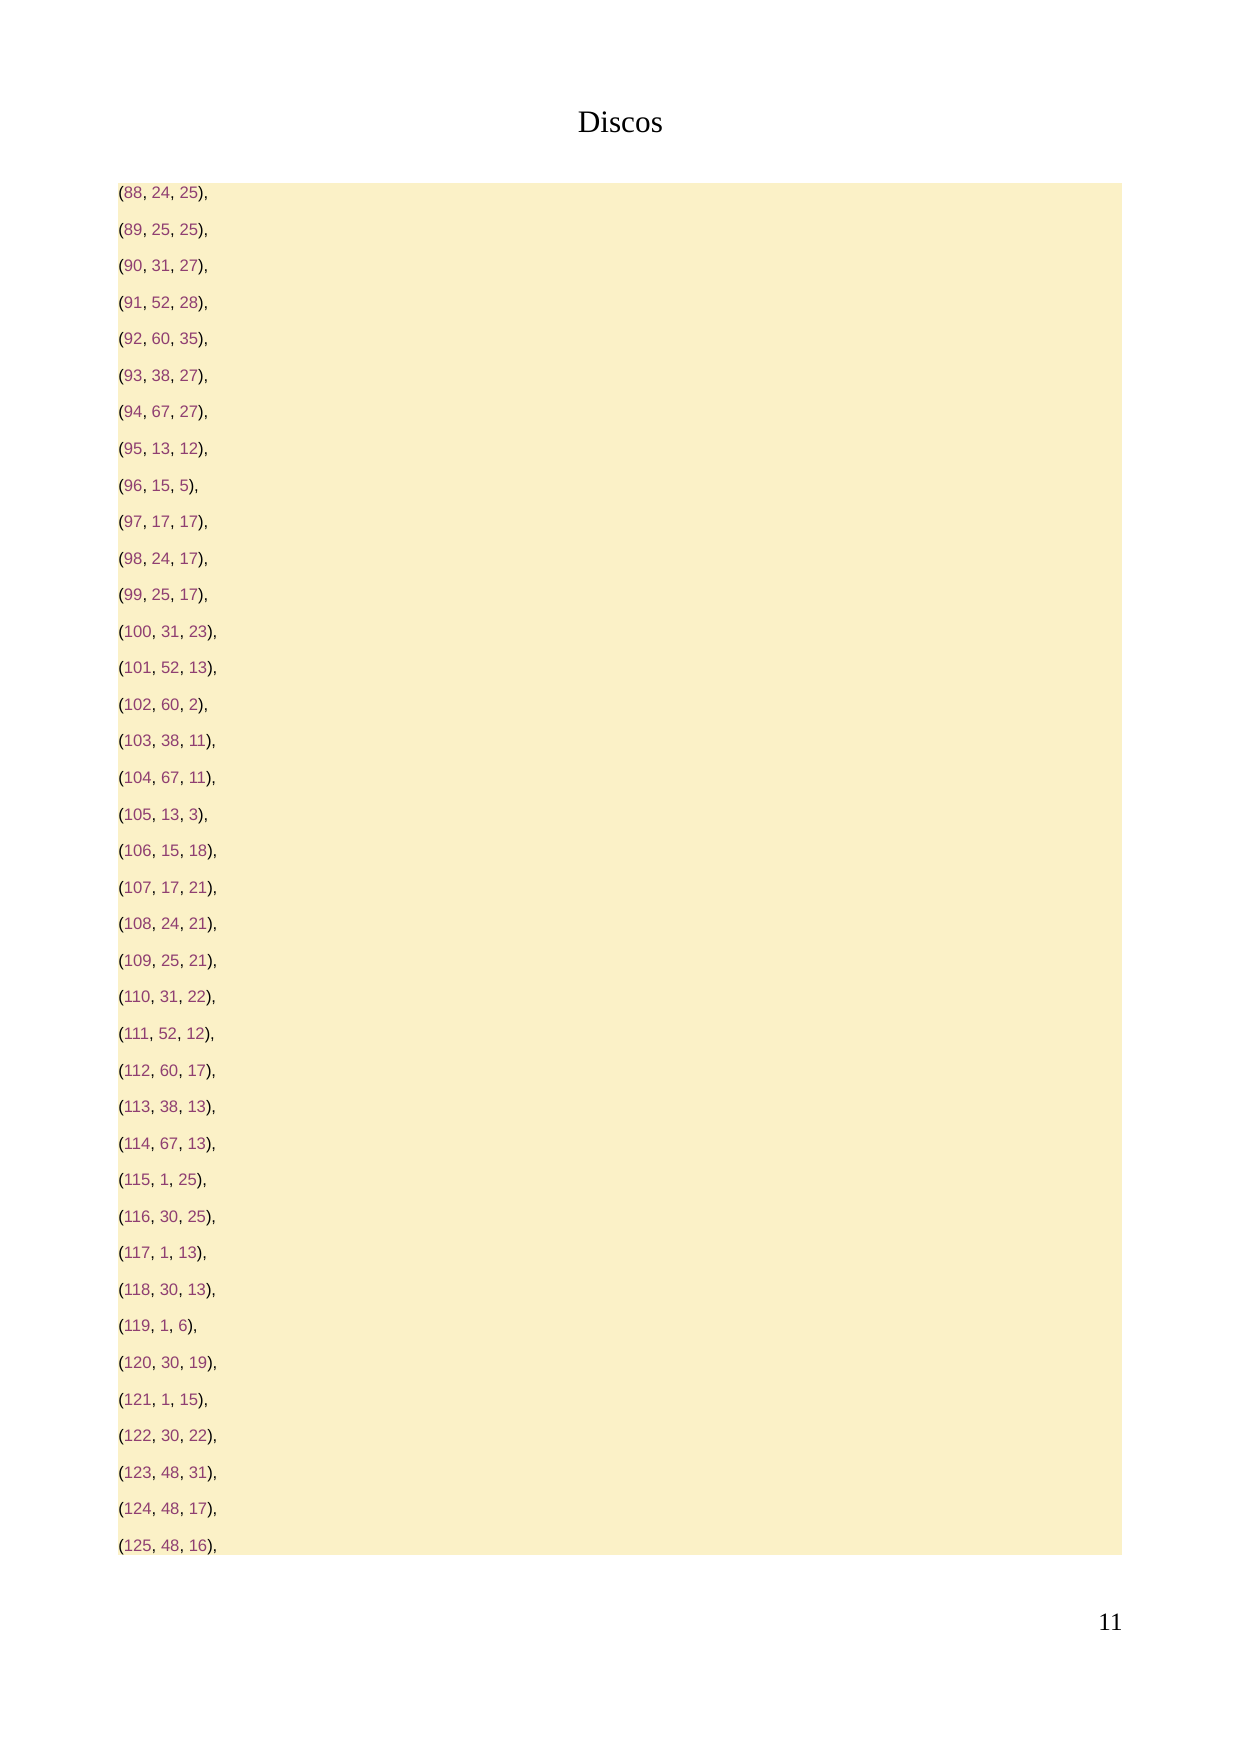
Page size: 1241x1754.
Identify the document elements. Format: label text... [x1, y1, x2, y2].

text (109, 25, 21), [118, 951, 1122, 970]
text (88, 24, 25), [118, 183, 1122, 202]
text (91, 52, 28), [118, 292, 1122, 312]
text (93, 38, 27), [118, 366, 1122, 385]
text (112, 60, 17), [118, 1060, 1122, 1079]
text (125, 48, 16), [118, 1536, 1122, 1555]
text (121, 1, 15), [118, 1389, 1122, 1408]
text (98, 24, 17), [118, 548, 1122, 568]
text (122, 30, 22), [118, 1426, 1122, 1445]
text (100, 31, 23), [118, 622, 1122, 641]
text (96, 15, 5), [118, 475, 1122, 494]
text (117, 1, 13), [118, 1243, 1122, 1262]
text (97, 17, 17), [118, 512, 1122, 531]
text (114, 67, 13), [118, 1133, 1122, 1153]
text (118, 30, 13), [118, 1280, 1122, 1299]
text (104, 67, 11), [118, 768, 1122, 787]
text (107, 17, 21), [118, 877, 1122, 897]
text (89, 25, 25), [118, 219, 1122, 238]
text (110, 31, 22), [118, 987, 1122, 1006]
text (116, 30, 25), [118, 1207, 1122, 1226]
text (102, 60, 2), [118, 695, 1122, 714]
text (111, 52, 12), [118, 1024, 1122, 1043]
text (106, 15, 18), [118, 841, 1122, 860]
text (123, 48, 31), [118, 1462, 1122, 1482]
text (101, 52, 13), [118, 658, 1122, 677]
text (94, 67, 27), [118, 402, 1122, 421]
text (103, 38, 11), [118, 731, 1122, 750]
text (108, 24, 21), [118, 914, 1122, 933]
text (90, 31, 27), [118, 256, 1122, 275]
text (99, 25, 17), [118, 585, 1122, 604]
text (119, 1, 6), [118, 1316, 1122, 1335]
text (120, 30, 19), [118, 1353, 1122, 1372]
text (92, 60, 35), [118, 329, 1122, 348]
text (115, 1, 25), [118, 1170, 1122, 1189]
text (124, 48, 17), [118, 1499, 1122, 1518]
text (95, 13, 12), [118, 439, 1122, 458]
text (113, 38, 13), [118, 1097, 1122, 1116]
text (105, 13, 3), [118, 804, 1122, 823]
